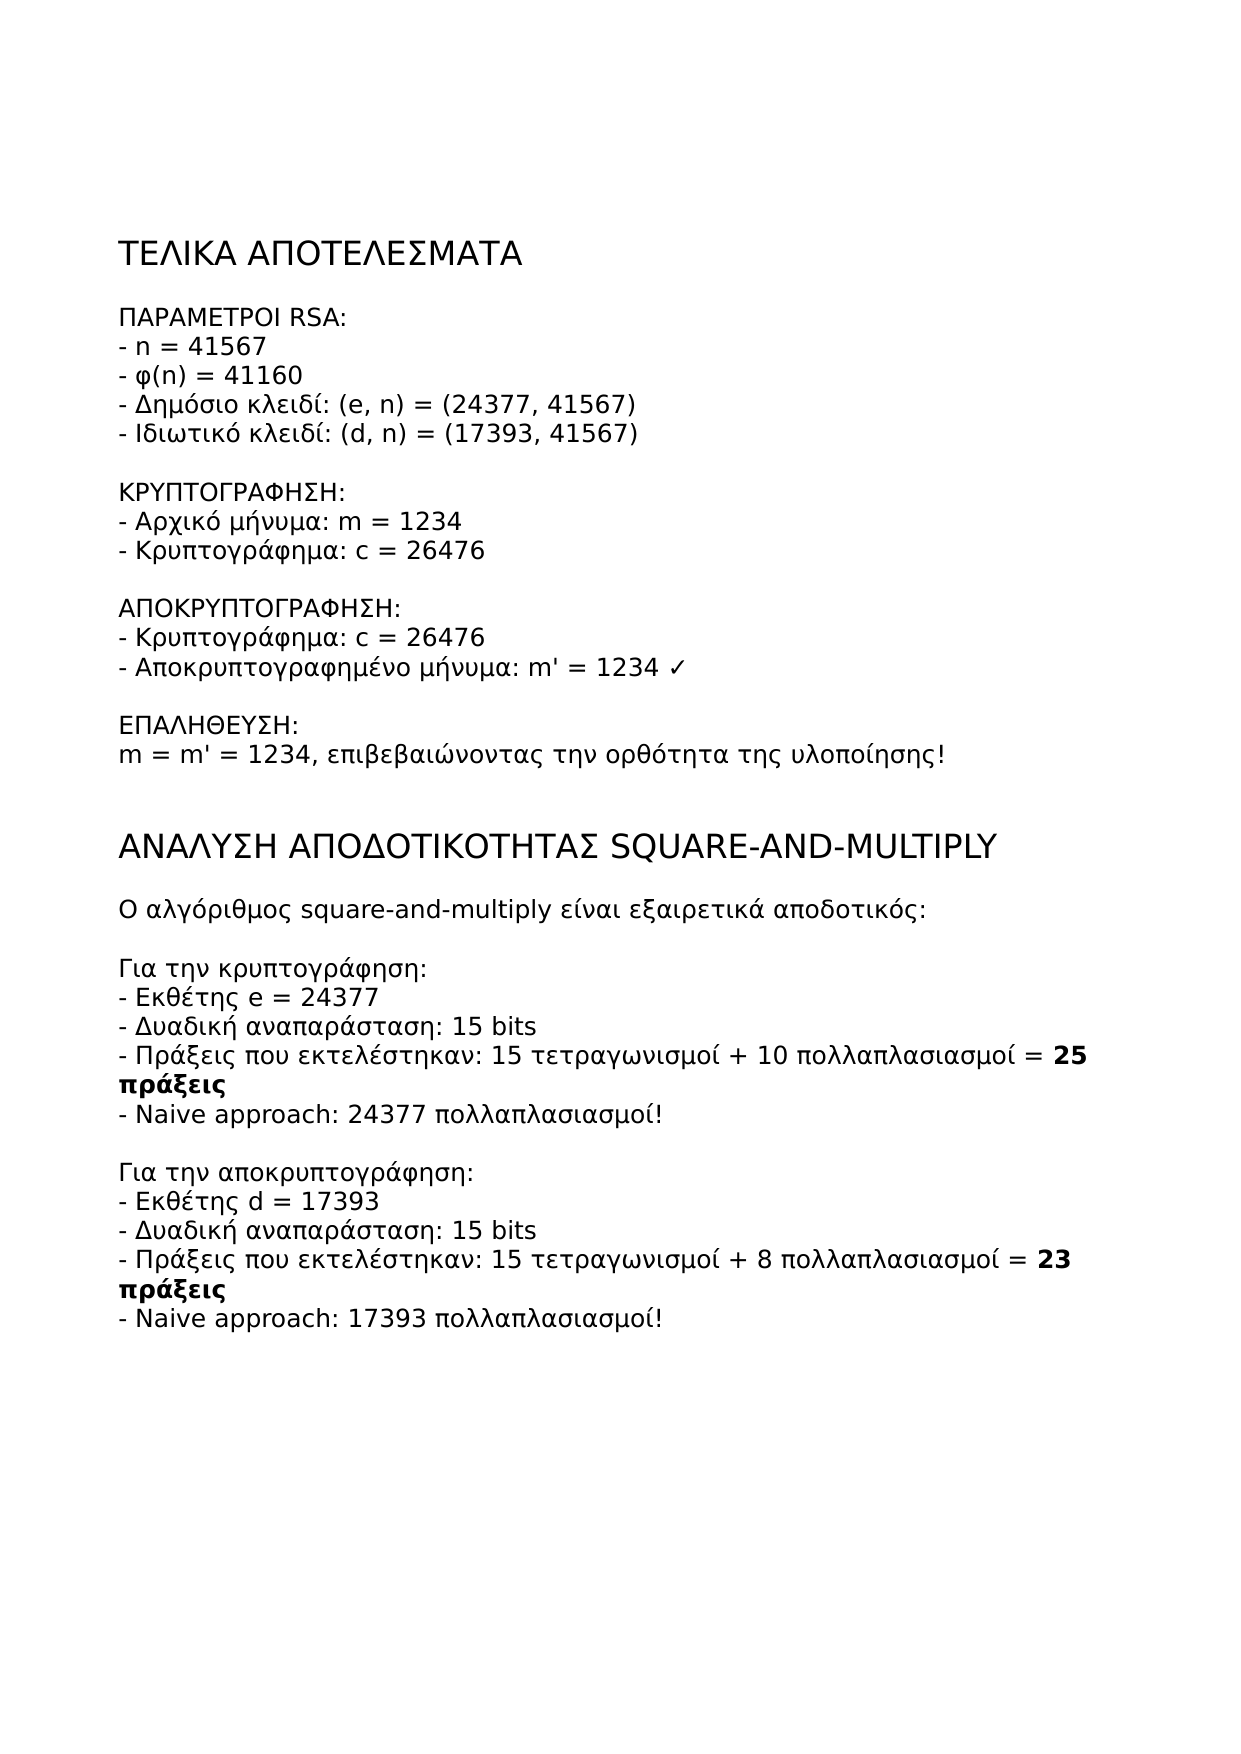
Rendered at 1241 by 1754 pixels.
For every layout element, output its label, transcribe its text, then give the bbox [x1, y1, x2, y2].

text ΑΝΑΛΥΣΗ ΑΠΟΔΟΤΙΚΟΤΗΤΑΣ SQUARE-AND-MULTIPLY [118, 828, 1122, 867]
text - Κρυπτογράφημα: c = 26476 [118, 623, 1122, 653]
text - Ιδιωτικό κλειδί: (d, n) = (17393, 41567) [118, 419, 1122, 448]
text - Naive approach: 17393 πολλαπλασιασμοί! [118, 1304, 1122, 1333]
text Για την αποκρυπτογράφηση: [118, 1158, 1122, 1187]
text Για την κρυπτογράφηση: [118, 954, 1122, 983]
text - n = 41567 [118, 332, 1122, 361]
text m = m' = 1234, επιβεβαιώνοντας την ορθότητα της υλοποίησης! [118, 740, 1122, 769]
text ΤΕΛΙΚΑ ΑΠΟΤΕΛΕΣΜΑΤΑ [118, 235, 1122, 273]
text - Εκθέτης e = 24377 [118, 983, 1122, 1012]
text - Naive approach: 24377 πολλαπλασιασμοί! [118, 1100, 1122, 1129]
text - Δυαδική αναπαράσταση: 15 bits [118, 1217, 1122, 1246]
text - Δημόσιο κλειδί: (e, n) = (24377, 41567) [118, 390, 1122, 419]
text - Πράξεις που εκτελέστηκαν: 15 τετραγωνισμοί + 10 πολλαπλασιασμοί = 25 πράξεις [118, 1042, 1122, 1100]
text ΚΡΥΠΤΟΓΡΑΦΗΣΗ: [118, 478, 1122, 507]
text - Δυαδική αναπαράσταση: 15 bits [118, 1012, 1122, 1042]
text - Πράξεις που εκτελέστηκαν: 15 τετραγωνισμοί + 8 πολλαπλασιασμοί = 23 πράξεις [118, 1246, 1122, 1304]
text - Αρχικό μήνυμα: m = 1234 [118, 507, 1122, 536]
text - Κρυπτογράφημα: c = 26476 [118, 536, 1122, 565]
text ΑΠΟΚΡΥΠΤΟΓΡΑΦΗΣΗ: [118, 594, 1122, 623]
text - Αποκρυπτογραφημένο μήνυμα: m' = 1234 ✓ [118, 653, 1122, 682]
text - Εκθέτης d = 17393 [118, 1187, 1122, 1217]
text Ο αλγόριθμος square-and-multiply είναι εξαιρετικά αποδοτικός: [118, 896, 1122, 925]
text - φ(n) = 41160 [118, 361, 1122, 390]
text ΕΠΑΛΗΘΕΥΣΗ: [118, 711, 1122, 740]
text ΠΑΡΑΜΕΤΡΟΙ RSA: [118, 303, 1122, 332]
